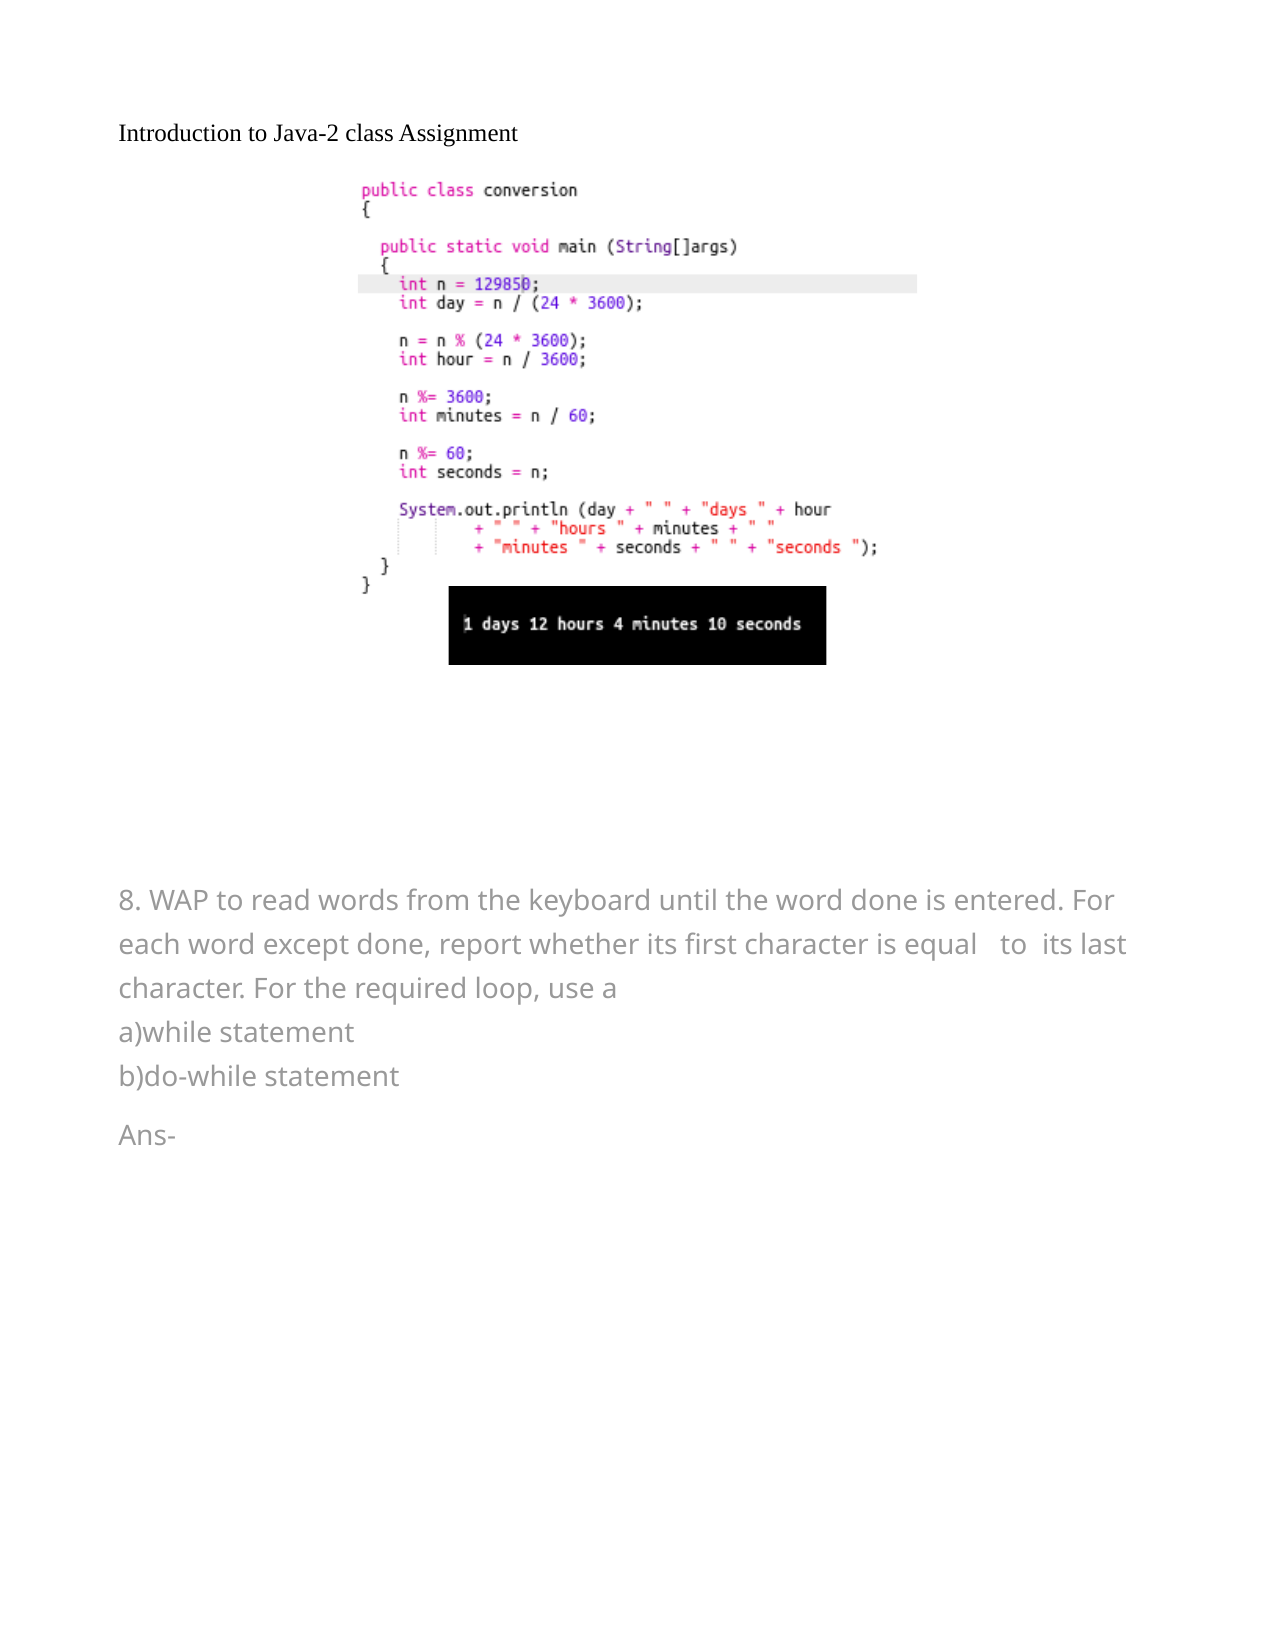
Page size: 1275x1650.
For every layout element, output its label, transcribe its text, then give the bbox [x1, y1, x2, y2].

text Ans- [118, 1115, 1157, 1153]
text 8. WAP to read words from the keyboard until the word done is entered. For each word except done, report whether its first character is equal to its last character. For the required loop, use a a)while statement b)do-while statement [118, 880, 1157, 1095]
picture [357, 176, 918, 665]
